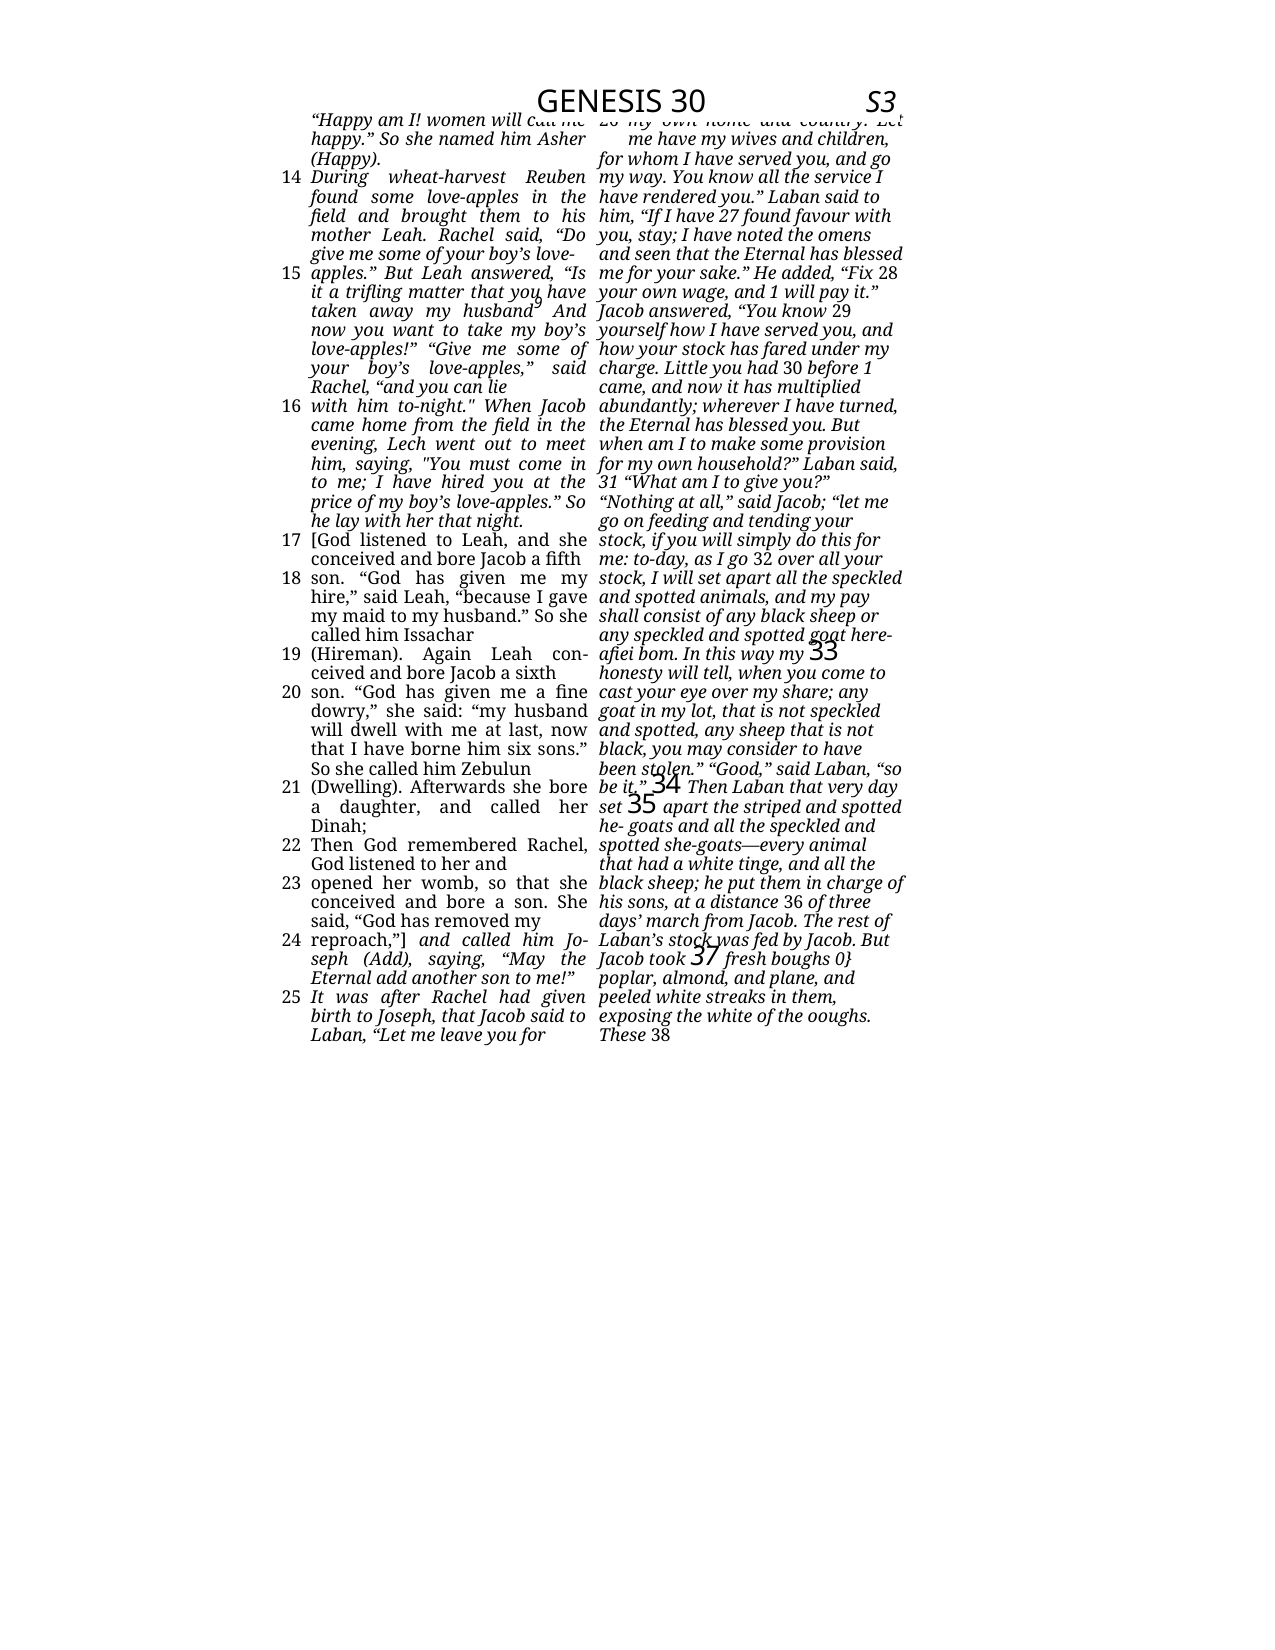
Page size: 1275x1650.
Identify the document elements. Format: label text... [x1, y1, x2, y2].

list During wheat-harvest Reuben found some love-apples in the field and brought them to his mother Leah. Rachel said, “Do give me some of your boy’s love- [281, 169, 588, 264]
list (Hireman). Again Leah con­ceived and bore Jacob a sixth [281, 645, 588, 683]
text “Happy am I! women will call me happy.” So she named him Asher (Happy). [311, 112, 588, 169]
text for whom I have served you, and go my way. You know all the service I have rendered you.” Laban said to him, “If I have 27 found favour with you, stay; I have noted the omens and seen that the Eternal has blessed me for your sake.” He added, “Fix 28 your own wage, and 1 will pay it.” Jacob answered, “You know 29 yourself how I have served you, and how your stock has fared under my charge. Little you had 30 before 1 came, and now it has multiplied abundantly; wherever I have turned, the Eternal has blessed you. But when am I to make some provision for my own household?” Laban said, 31 “What am I to give you?” “Nothing at all,” said Jacob; “let me go on feeding and tend­ing your stock, if you will simply do this for me: to-day, as I go 32 over all your stock, I will set apart all the speckled and spot­ted animals, and my pay shall consist of any black sheep or any speckled and spotted goat here- afiei bom. In this way my 33 honesty will tell, when you come to cast your eye over my share; any goat in my lot, that is not speckled and spotted, any sheep that is not black, you may con­sider to have been stolen.” “Good,” said Laban, “so be it.” 34 Then Laban that very day set 35 apart the striped and spotted he- goats and all the speckled and spotted she-goats—every animal that had a white tinge, and all the black sheep; he put them in charge of his sons, at a distance 36 of three days’ march from Jacob. The rest of Laban’s stock was fed by Jacob. But Jacob took 37 fresh boughs 0} poplar, almond, and plane, and peeled white streaks in them, exposing the white of the ooughs. These 38 [599, 150, 906, 1046]
list It was after Rachel had given birth to Joseph, that Jacob said to Laban, “Let me leave you for [281, 988, 588, 1046]
list (Dwelling). Afterwards she bore a daughter, and called her Dinah; [281, 779, 588, 836]
list Then God remembered Ra­chel, God listened to her and [281, 836, 588, 874]
list apples.” But Leah answered, “Is it a trifling matter that you have taken away my husband9 And now you want to take my boy’s love-apples!” “Give me some of your boy’s love-apples,” said Rachel, “and you can lie [281, 264, 588, 397]
list son. “God has given me a fine dowry,” she said: “my husband will dwell with me at last, now that I have borne him six sons.” So she called him Zebulun [281, 683, 588, 779]
list son. “God has given me my hire,” said Leah, “because I gave my maid to my husband.” So she called him Issachar [281, 569, 588, 645]
list opened her womb, so that she conceived and bore a son. She said, “God has removed my [281, 874, 588, 931]
list my own home and country. Let me have my wives and children, [599, 112, 906, 150]
list with him to-night." When Jacob came home from the field in the evening, Lech went out to meet him, saying, "You must come in to me; I have hired you at the price of my boy’s love-apples.” So he lay with her that night. [281, 397, 588, 531]
list reproach,”] and called him Jo­seph (Add), saying, “May the Eternal add another son to me!” [281, 931, 588, 988]
list [God listened to Leah, and she conceived and bore Jacob a fifth [281, 531, 588, 569]
